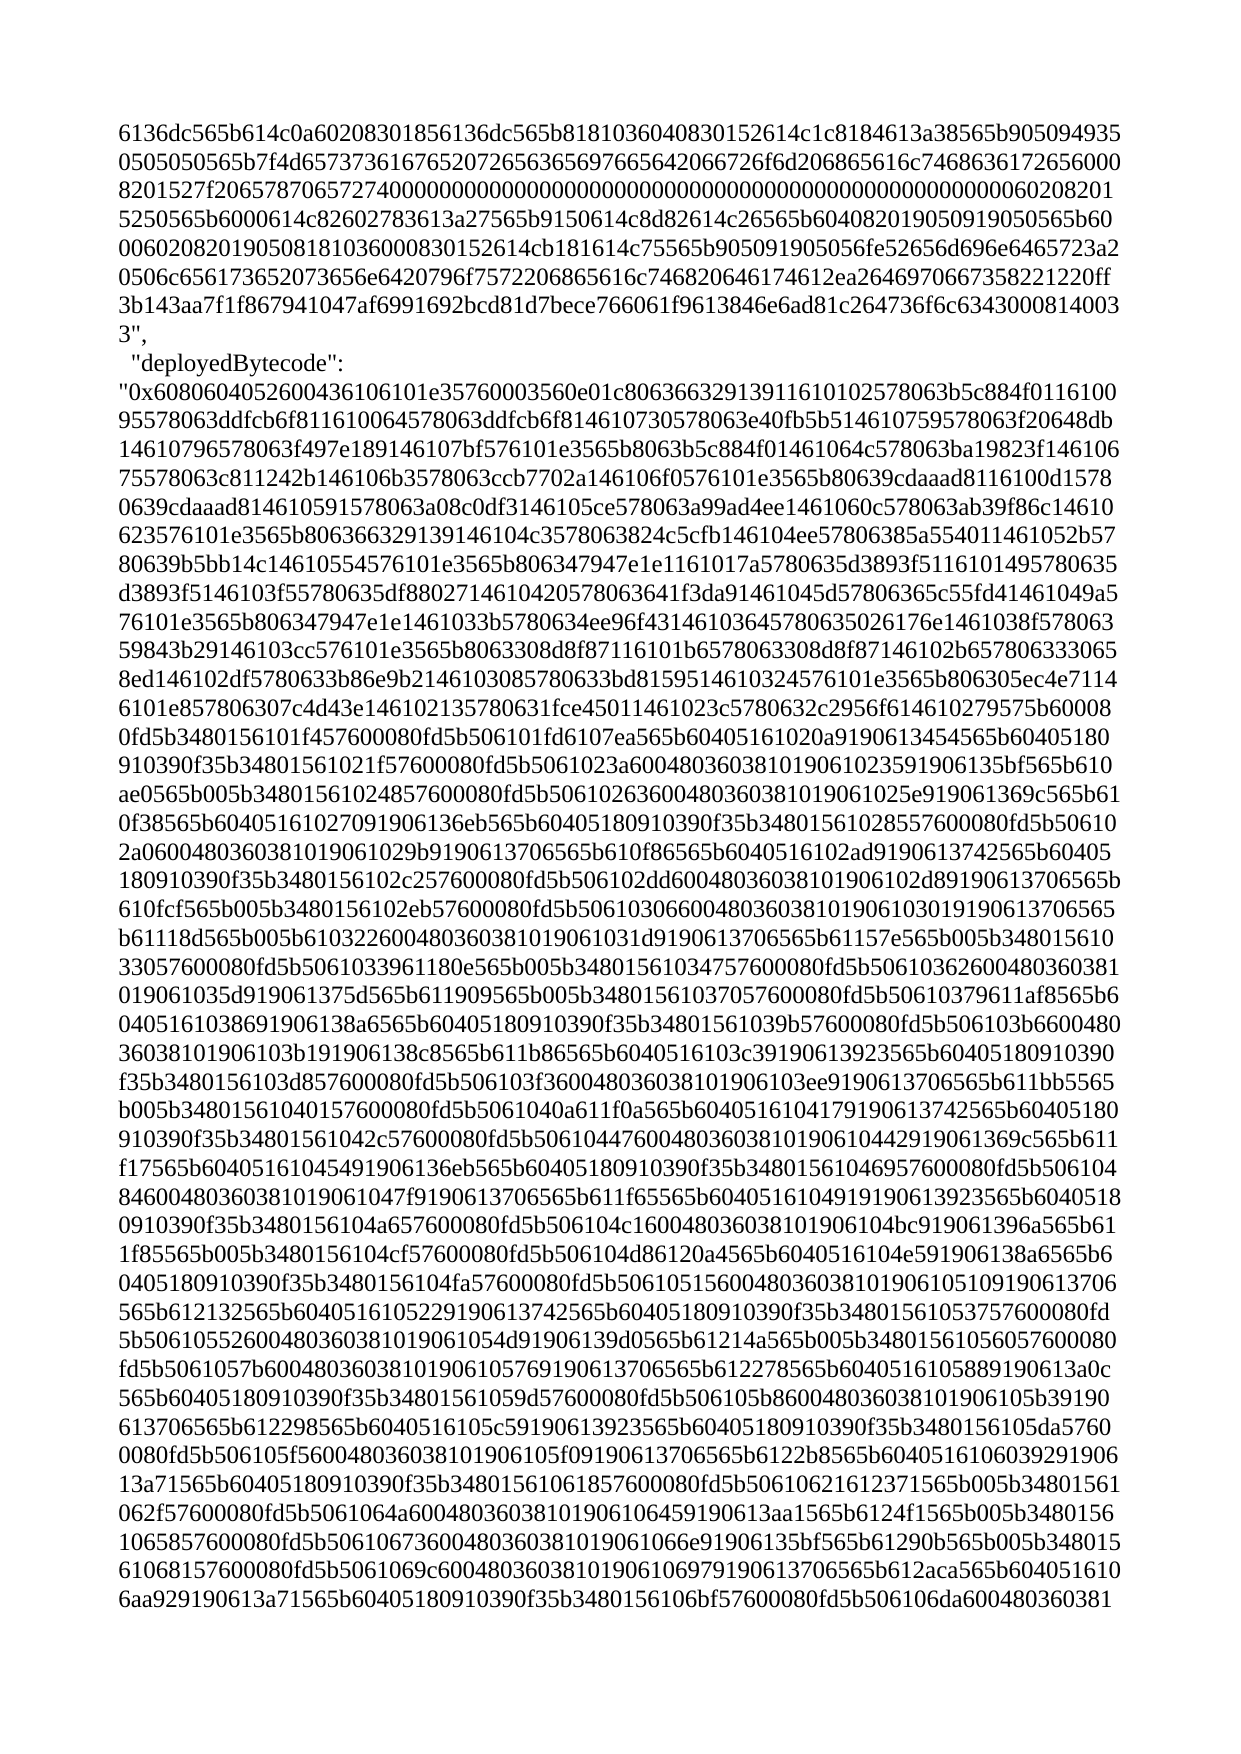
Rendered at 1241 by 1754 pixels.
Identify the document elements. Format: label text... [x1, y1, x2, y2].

text "deployedBytecode": "0x6080604052600436106101e35760003560e01c80636632913911610102578063b5c884f011610095578063ddfcb6f811610064578063ddfcb6f814610730578063e40fb5b514610759578063f20648db14610796578063f497e189146107bf576101e3565b8063b5c884f01461064c578063ba19823f14610675578063c811242b146106b3578063ccb7702a146106f0576101e3565b80639cdaaad8116100d15780639cdaaad814610591578063a08c0df3146105ce578063a99ad4ee1461060c578063ab39f86c14610623576101e3565b806366329139146104c3578063824c5cfb146104ee57806385a554011461052b5780639b5bb14c14610554576101e3565b806347947e1e1161017a5780635d3893f5116101495780635d3893f5146103f55780635df8802714610420578063641f3da91461045d57806365c55fd41461049a576101e3565b806347947e1e1461033b5780634ee96f43146103645780635026176e1461038f57806359843b29146103cc576101e3565b8063308d8f87116101b6578063308d8f87146102b6578063330658ed146102df5780633b86e9b2146103085780633bd8159514610324576101e3565b806305ec4e71146101e857806307c4d43e146102135780631fce45011461023c5780632c2956f614610279575b600080fd5b3480156101f457600080fd5b506101fd6107ea565b60405161020a9190613454565b60405180910390f35b34801561021f57600080fd5b5061023a600480360381019061023591906135bf565b610ae0565b005b34801561024857600080fd5b50610263600480360381019061025e919061369c565b610f38565b60405161027091906136eb565b60405180910390f35b34801561028557600080fd5b506102a0600480360381019061029b9190613706565b610f86565b6040516102ad9190613742565b60405180910390f35b3480156102c257600080fd5b506102dd60048036038101906102d89190613706565b610fcf565b005b3480156102eb57600080fd5b5061030660048036038101906103019190613706565b61118d565b005b610322600480360381019061031d9190613706565b61157e565b005b34801561033057600080fd5b5061033961180e565b005b34801561034757600080fd5b50610362600480360381019061035d919061375d565b611909565b005b34801561037057600080fd5b50610379611af8565b60405161038691906138a6565b60405180910390f35b34801561039b57600080fd5b506103b660048036038101906103b191906138c8565b611b86565b6040516103c39190613923565b60405180910390f35b3480156103d857600080fd5b506103f360048036038101906103ee9190613706565b611bb5565b005b34801561040157600080fd5b5061040a611f0a565b6040516104179190613742565b60405180910390f35b34801561042c57600080fd5b506104476004803603810190610442919061369c565b611f17565b60405161045491906136eb565b60405180910390f35b34801561046957600080fd5b50610484600480360381019061047f9190613706565b611f65565b6040516104919190613923565b60405180910390f35b3480156104a657600080fd5b506104c160048036038101906104bc919061396a565b611f85565b005b3480156104cf57600080fd5b506104d86120a4565b6040516104e591906138a6565b60405180910390f35b3480156104fa57600080fd5b5061051560048036038101906105109190613706565b612132565b6040516105229190613742565b60405180910390f35b34801561053757600080fd5b50610552600480360381019061054d91906139d0565b61214a565b005b34801561056057600080fd5b5061057b60048036038101906105769190613706565b612278565b6040516105889190613a0c565b60405180910390f35b34801561059d57600080fd5b506105b860048036038101906105b39190613706565b612298565b6040516105c59190613923565b60405180910390f35b3480156105da57600080fd5b506105f560048036038101906105f09190613706565b6122b8565b604051610603929190613a71565b60405180910390f35b34801561061857600080fd5b50610621612371565b005b34801561062f57600080fd5b5061064a60048036038101906106459190613aa1565b6124f1565b005b34801561065857600080fd5b50610673600480360381019061066e91906135bf565b61290b565b005b34801561068157600080fd5b5061069c60048036038101906106979190613706565b612aca565b6040516106aa929190613a71565b60405180910390f35b3480156106bf57600080fd5b506106da600480360381 [118, 348, 1122, 1613]
text 6136dc565b614c0a60208301856136dc565b8181036040830152614c1c8184613a38565b9050949350505050565b7f4d6573736167652072656365697665642066726f6d206865616c74686361726560008201527f2065787065727400000000000000000000000000000000000000000000000000602082015250565b6000614c82602783613a27565b9150614c8d82614c26565b604082019050919050565b60006020820190508181036000830152614cb181614c75565b905091905056fe52656d696e6465723a20506c656173652073656e6420796f7572206865616c746820646174612ea2646970667358221220ff3b143aa7f1f867941047af6991692bcd81d7bece766061f9613846e6ad81c264736f6c63430008140033", [118, 118, 1122, 348]
